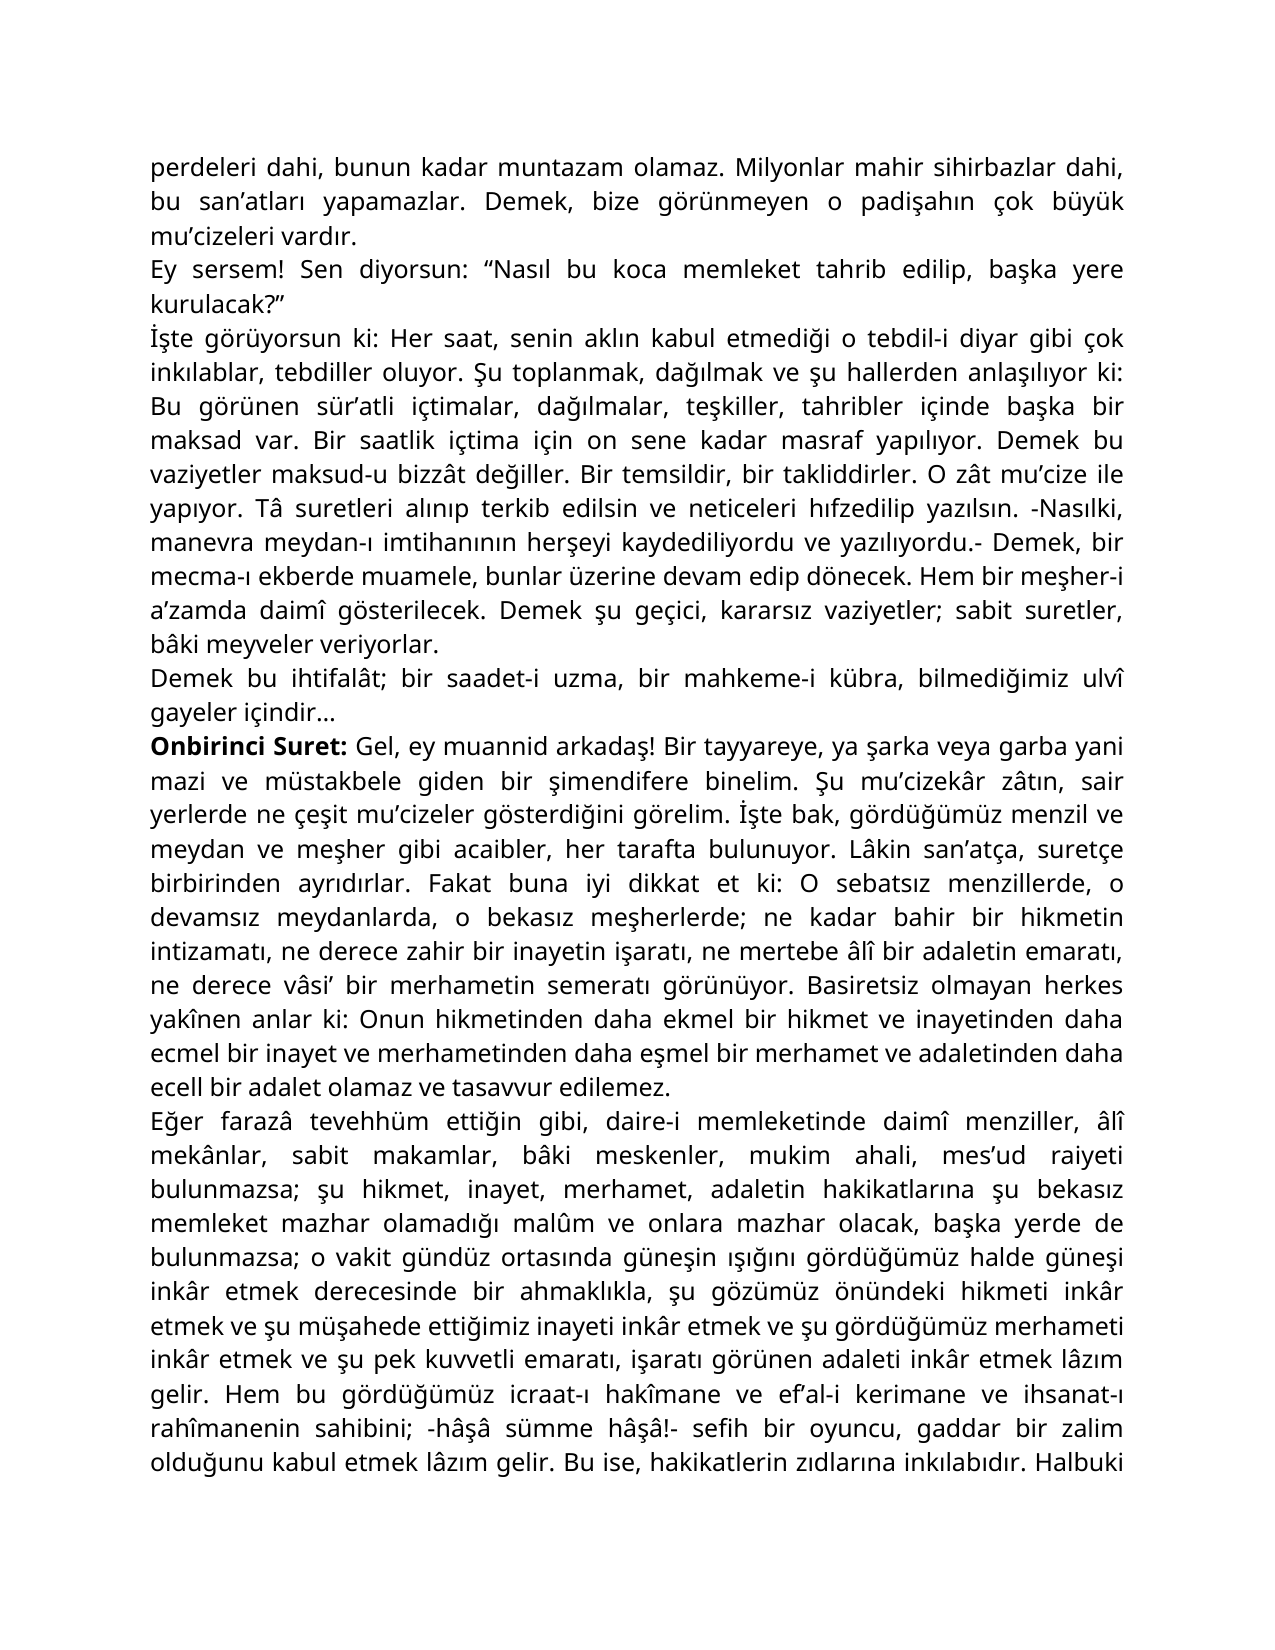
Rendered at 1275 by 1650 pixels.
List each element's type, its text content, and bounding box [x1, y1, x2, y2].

text Demek bu ihtifalât; bir saadet-i uzma, bir mahkeme-i kübra, bilmediğimiz ulvî gayeler içindir… [150, 661, 1125, 729]
text Eğer farazâ tevehhüm ettiğin gibi, daire-i memleketinde daimî menziller, âlî mekânlar, sabit makamlar, bâki meskenler, mukim ahali, mes’ud raiyeti bulunmazsa; şu hikmet, inayet, merhamet, adaletin hakikatlarına şu bekasız memleket mazhar olamadığı malûm ve onlara mazhar olacak, başka yerde de bulunmazsa; o vakit gündüz ortasında güneşin ışığını gördüğümüz halde güneşi inkâr etmek derecesinde bir ahmaklıkla, şu gözümüz önündeki hikmeti inkâr etmek ve şu müşahede ettiğimiz inayeti inkâr etmek ve şu gördüğümüz merhameti inkâr etmek ve şu pek kuvvetli emaratı, işaratı görünen adaleti inkâr etmek lâzım gelir. Hem bu gördüğümüz icraat-ı hakîmane ve ef’al-i kerimane ve ihsanat-ı rahîmanenin sahibini; -hâşâ sümme hâşâ!- sefih bir oyuncu, gaddar bir zalim olduğunu kabul etmek lâzım gelir. Bu ise, hakikatlerin zıdlarına inkılabıdır. Halbuki [150, 1104, 1125, 1478]
text Onbirinci Suret: Gel, ey muannid arkadaş! Bir tayyareye, ya şarka veya garba yani mazi ve müstakbele giden bir şimendifere binelim. Şu mu’cizekâr zâtın, sair yerlerde ne çeşit mu’cizeler gösterdiğini görelim. İşte bak, gördüğümüz menzil ve meydan ve meşher gibi acaibler, her tarafta bulunuyor. Lâkin san’atça, suretçe birbirinden ayrıdırlar. Fakat buna iyi dikkat et ki: O sebatsız menzillerde, o devamsız meydanlarda, o bekasız meşherlerde; ne kadar bahir bir hikmetin intizamatı, ne derece zahir bir inayetin işaratı, ne mertebe âlî bir adaletin emaratı, ne derece vâsi’ bir merhametin semeratı görünüyor. Basiretsiz olmayan herkes yakînen anlar ki: Onun hikmetinden daha ekmel bir hikmet ve inayetinden daha ecmel bir inayet ve merhametinden daha eşmel bir merhamet ve adaletinden daha ecell bir adalet olamaz ve tasavvur edilemez. [150, 729, 1125, 1104]
text Ey sersem! Sen diyorsun: “Nasıl bu koca memleket tahrib edilip, başka yere kurulacak?” [150, 252, 1125, 320]
text İşte görüyorsun ki: Her saat, senin aklın kabul etmediği o tebdil-i diyar gibi çok inkılablar, tebdiller oluyor. Şu toplanmak, dağılmak ve şu hallerden anlaşılıyor ki: Bu görünen sür’atli içtimalar, dağılmalar, teşkiller, tahribler içinde başka bir maksad var. Bir saatlik içtima için on sene kadar masraf yapılıyor. Demek bu vaziyetler maksud-u bizzât değiller. Bir temsildir, bir takliddirler. O zât mu’cize ile yapıyor. Tâ suretleri alınıp terkib edilsin ve neticeleri hıfzedilip yazılsın. -Nasılki, manevra meydan-ı imtihanının herşeyi kaydediliyordu ve yazılıyordu.- Demek, bir mecma-ı ekberde muamele, bunlar üzerine devam edip dönecek. Hem bir meşher-i a’zamda daimî gösterilecek. Demek şu geçici, kararsız vaziyetler; sabit suretler, bâki meyveler veriyorlar. [150, 320, 1125, 661]
text perdeleri dahi, bunun kadar muntazam olamaz. Milyonlar mahir sihirbazlar dahi, bu san’atları yapamazlar. Demek, bize görünmeyen o padişahın çok büyük mu’cizeleri vardır. [150, 150, 1125, 252]
